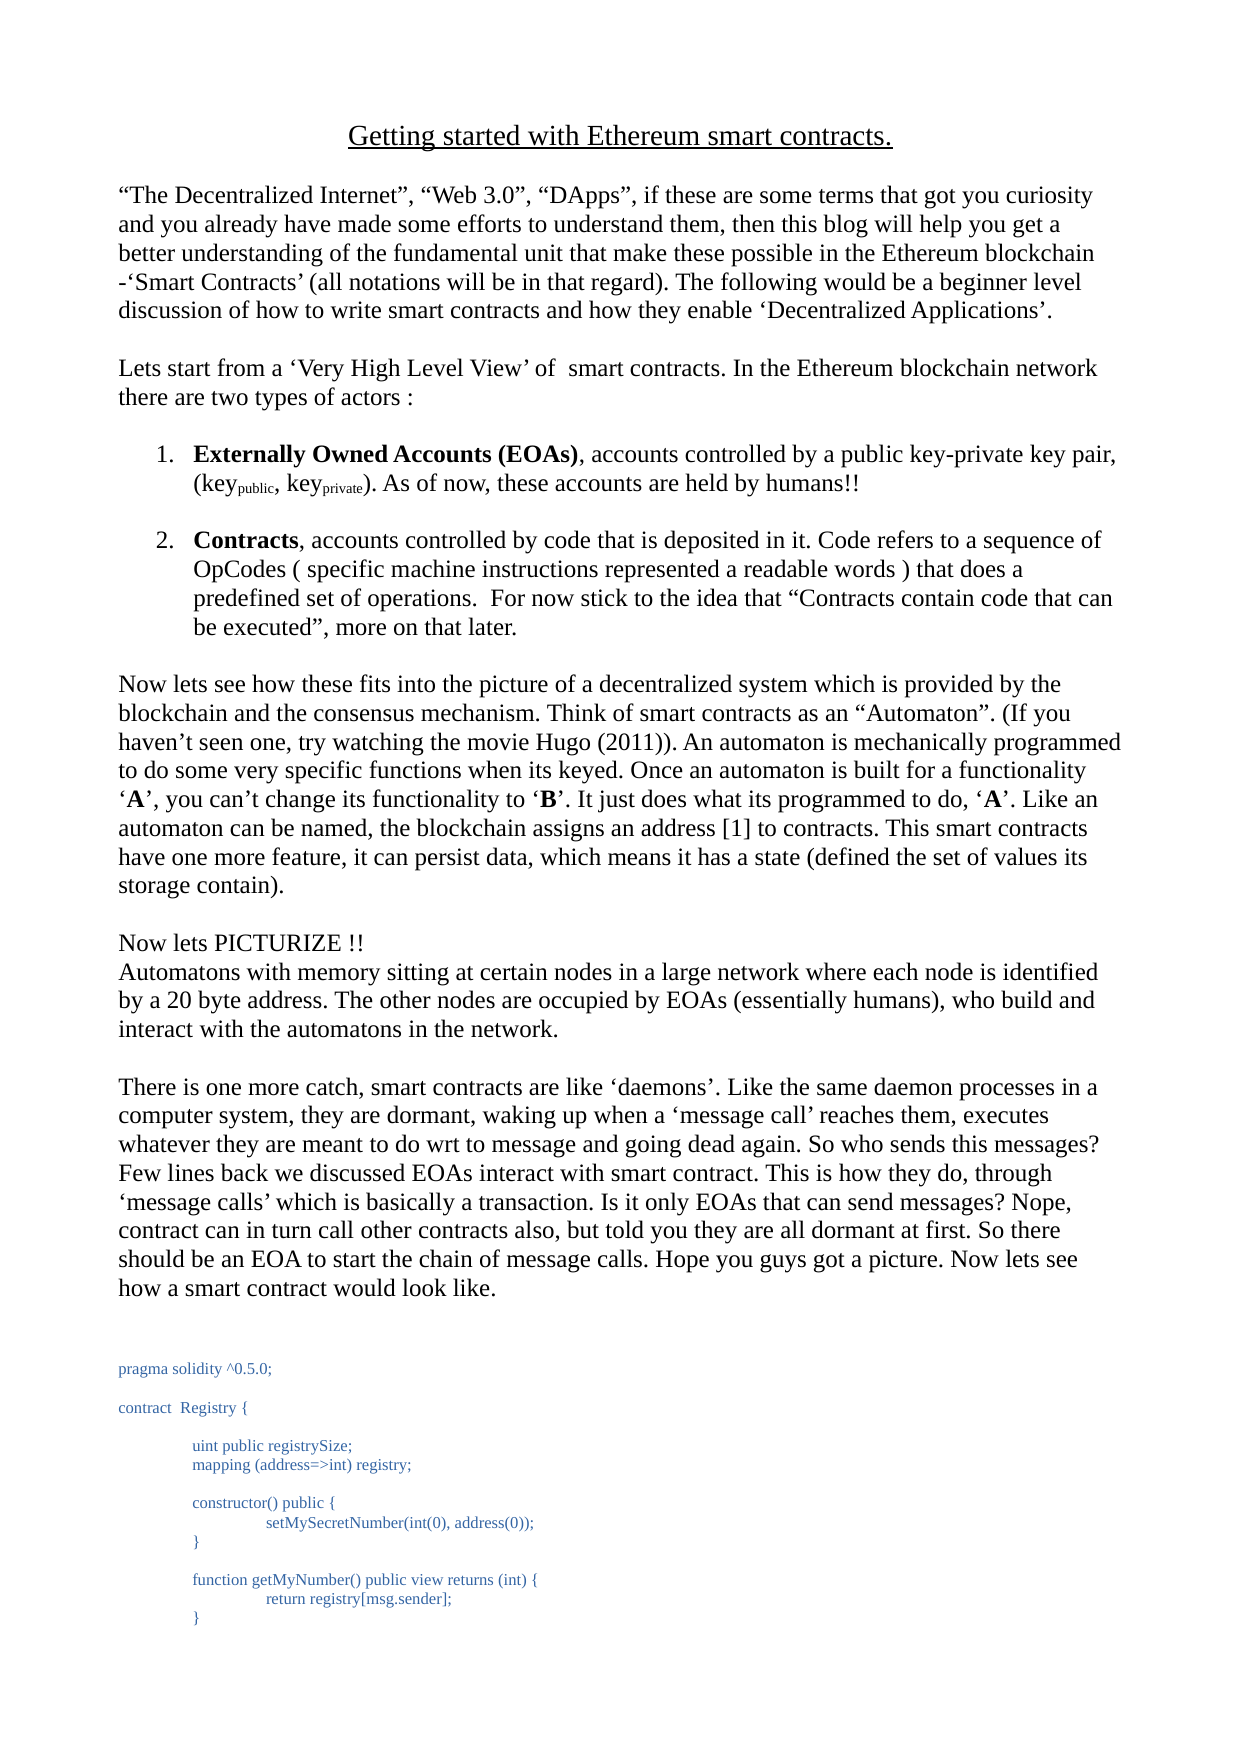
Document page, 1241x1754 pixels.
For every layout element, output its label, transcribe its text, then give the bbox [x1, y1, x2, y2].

text Now lets PICTURIZE !! [118, 928, 1122, 957]
list Externally Owned Accounts (EOAs), accounts controlled by a public key-private key pair, (keypublic, keyprivate). As of now, these accounts are held by humans!! [156, 439, 1122, 497]
text “The Decentralized Internet”, “Web 3.0”, “DApps”, if these are some terms that got you curiosity and you already have made some efforts to understand them, then this blog will help you get a better understanding of the fundamental unit that make these possible in the Ethereum blockchain -‘Smart Contracts’ (all notations will be in that regard). The following would be a beginner level discussion of how to write smart contracts and how they enable ‘Decentralized Applications’. [118, 180, 1122, 324]
text } [118, 1608, 1122, 1627]
text pragma solidity ^0.5.0; [118, 1359, 1122, 1378]
text Now lets see how these fits into the picture of a decentralized system which is provided by the blockchain and the consensus mechanism. Think of smart contracts as an “Automaton”. (If you haven’t seen one, try watching the movie Hugo (2011)). An automaton is mechanically programmed to do some very specific functions when its keyed. Once an automaton is built for a functionality ‘A’, you can’t change its functionality to ‘B’. It just does what its programmed to do, ‘A’. Like an automaton can be named, the blockchain assigns an address [1] to contracts. This smart contracts have one more feature, it can persist data, which means it has a state (defined the set of values its storage contain). [118, 669, 1122, 899]
text Few lines back we discussed EOAs interact with smart contract. This is how they do, through ‘message calls’ which is basically a transaction. Is it only EOAs that can send messages? Nope, contract can in turn call other contracts also, but told you they are all dormant at first. So there should be an EOA to start the chain of message calls. Hope you guys got a picture. Now lets see how a smart contract would look like. [118, 1158, 1122, 1302]
text } [118, 1532, 1122, 1551]
text uint public registrySize; [118, 1436, 1122, 1455]
text setMySecretNumber(int(0), address(0)); [118, 1512, 1122, 1532]
text Automatons with memory sitting at certain nodes in a large network where each node is identified by a 20 byte address. The other nodes are occupied by EOAs (essentially humans), who build and interact with the automatons in the network. [118, 957, 1122, 1043]
text There is one more catch, smart contracts are like ‘daemons’. Like the same daemon processes in a computer system, they are dormant, waking up when a ‘message call’ reaches them, executes whatever they are meant to do wrt to message and going dead again. So who sends this messages? [118, 1072, 1122, 1158]
text return registry[msg.sender]; [118, 1589, 1122, 1608]
text constructor() public { [118, 1493, 1122, 1512]
text Lets start from a ‘Very High Level View’ of smart contracts. In the Ethereum blockchain network there are two types of actors : [118, 353, 1122, 410]
text Getting started with Ethereum smart contracts. [118, 118, 1122, 152]
list Contracts, accounts controlled by code that is deposited in it. Code refers to a sequence of OpCodes ( specific machine instructions represented a readable words ) that does a predefined set of operations. For now stick to the idea that “Contracts contain code that can be executed”, more on that later. [156, 525, 1122, 640]
text contract Registry { [118, 1397, 1122, 1417]
text mapping (address=>int) registry; [118, 1455, 1122, 1474]
text function getMyNumber() public view returns (int) { [118, 1570, 1122, 1589]
